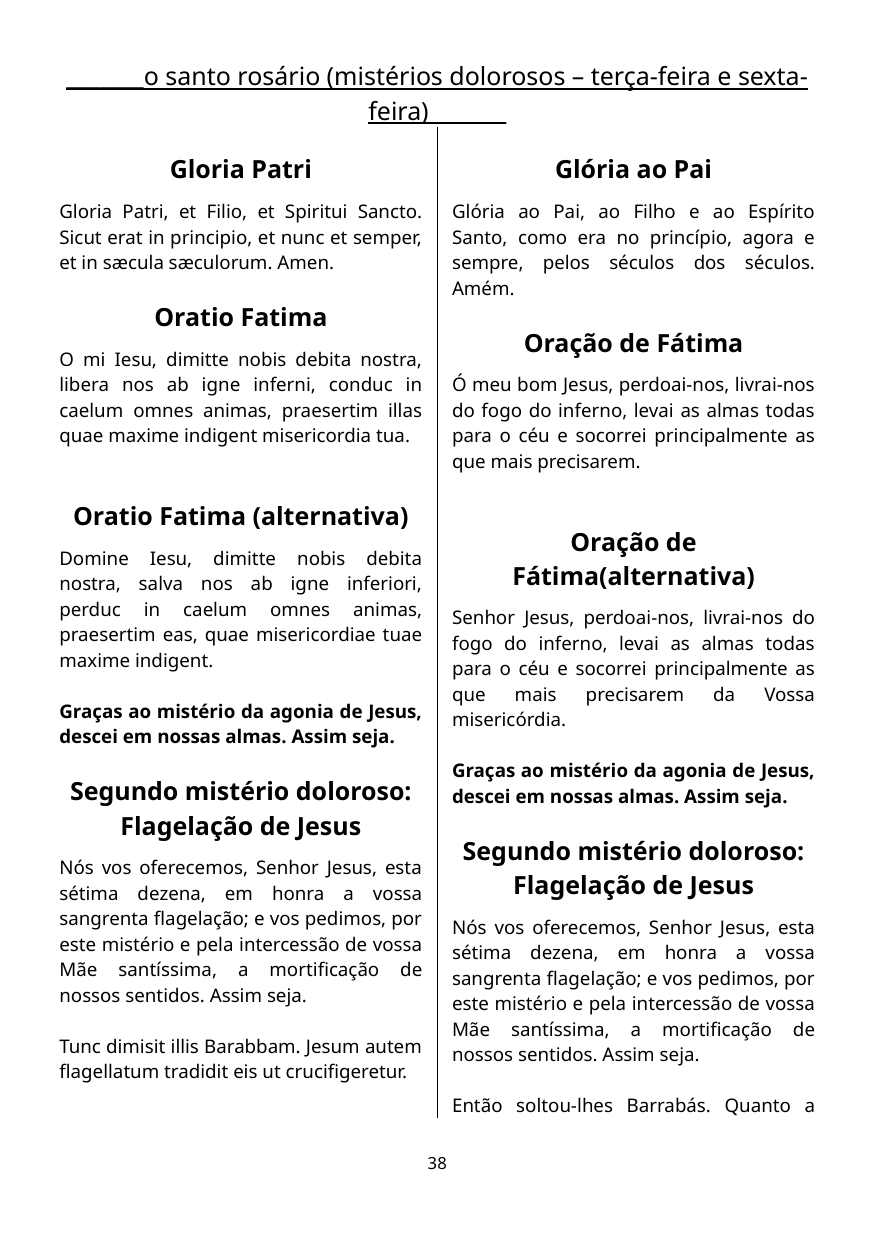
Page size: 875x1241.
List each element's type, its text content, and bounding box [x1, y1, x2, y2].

table_header Gloria Patri Gloria Patri, et Filio, et Spiritui Sancto. Sicut erat in principio, et nunc et semper, et in sæcula sæculorum. Amen. Oratio Fatima O mi Iesu, dimitte nobis debita nostra, libera nos ab igne inferni, conduc in caelum omnes animas, praesertim illas quae maxime indigent misericordia tua. Oratio Fatima (alternativa) Domine Iesu, dimitte nobis debita nostra, salva nos ab igne inferiori, perduc in caelum omnes animas, praesertim eas, quae misericordiae tuae maxime indigent. Graças ao mistério da agonia de Jesus, descei em nossas almas. Assim seja. Segundo mistério doloroso: Flagelação de Jesus Nós vos oferecemos, Senhor Jesus, esta sétima dezena, em honra a vossa sangrenta flagelação; e vos pedimos, por este mistério e pela intercessão de vossa Mãe santíssima, a mortificação de nossos sentidos. Assim seja. Tunc dimisit illis Barabbam. Jesum autem flagellatum tradidit eis ut crucifigeretur. [44, 127, 437, 1118]
table_header Glória ao Pai Glória ao Pai, ao Filho e ao Espírito Santo, como era no princípio, agora e sempre, pelos séculos dos séculos. Amém. Oração de Fátima Ó meu bom Jesus, perdoai-nos, livrai-nos do fogo do inferno, levai as almas todas para o céu e socorrei principalmente as que mais precisarem. Oração de Fátima(alternativa) Senhor Jesus, perdoai-nos, livrai-nos do fogo do inferno, levai as almas todas para o céu e socorrei principalmente as que mais precisarem da Vossa misericórdia. Graças ao mistério da agonia de Jesus, descei em nossas almas. Assim seja. Segundo mistério doloroso: Flagelação de Jesus Nós vos oferecemos, Senhor Jesus, esta sétima dezena, em honra a vossa sangrenta flagelação; e vos pedimos, por este mistério e pela intercessão de vossa Mãe santíssima, a mortificação de nossos sentidos. Assim seja. Então soltou-lhes Barrabás. Quanto a [438, 127, 830, 1118]
